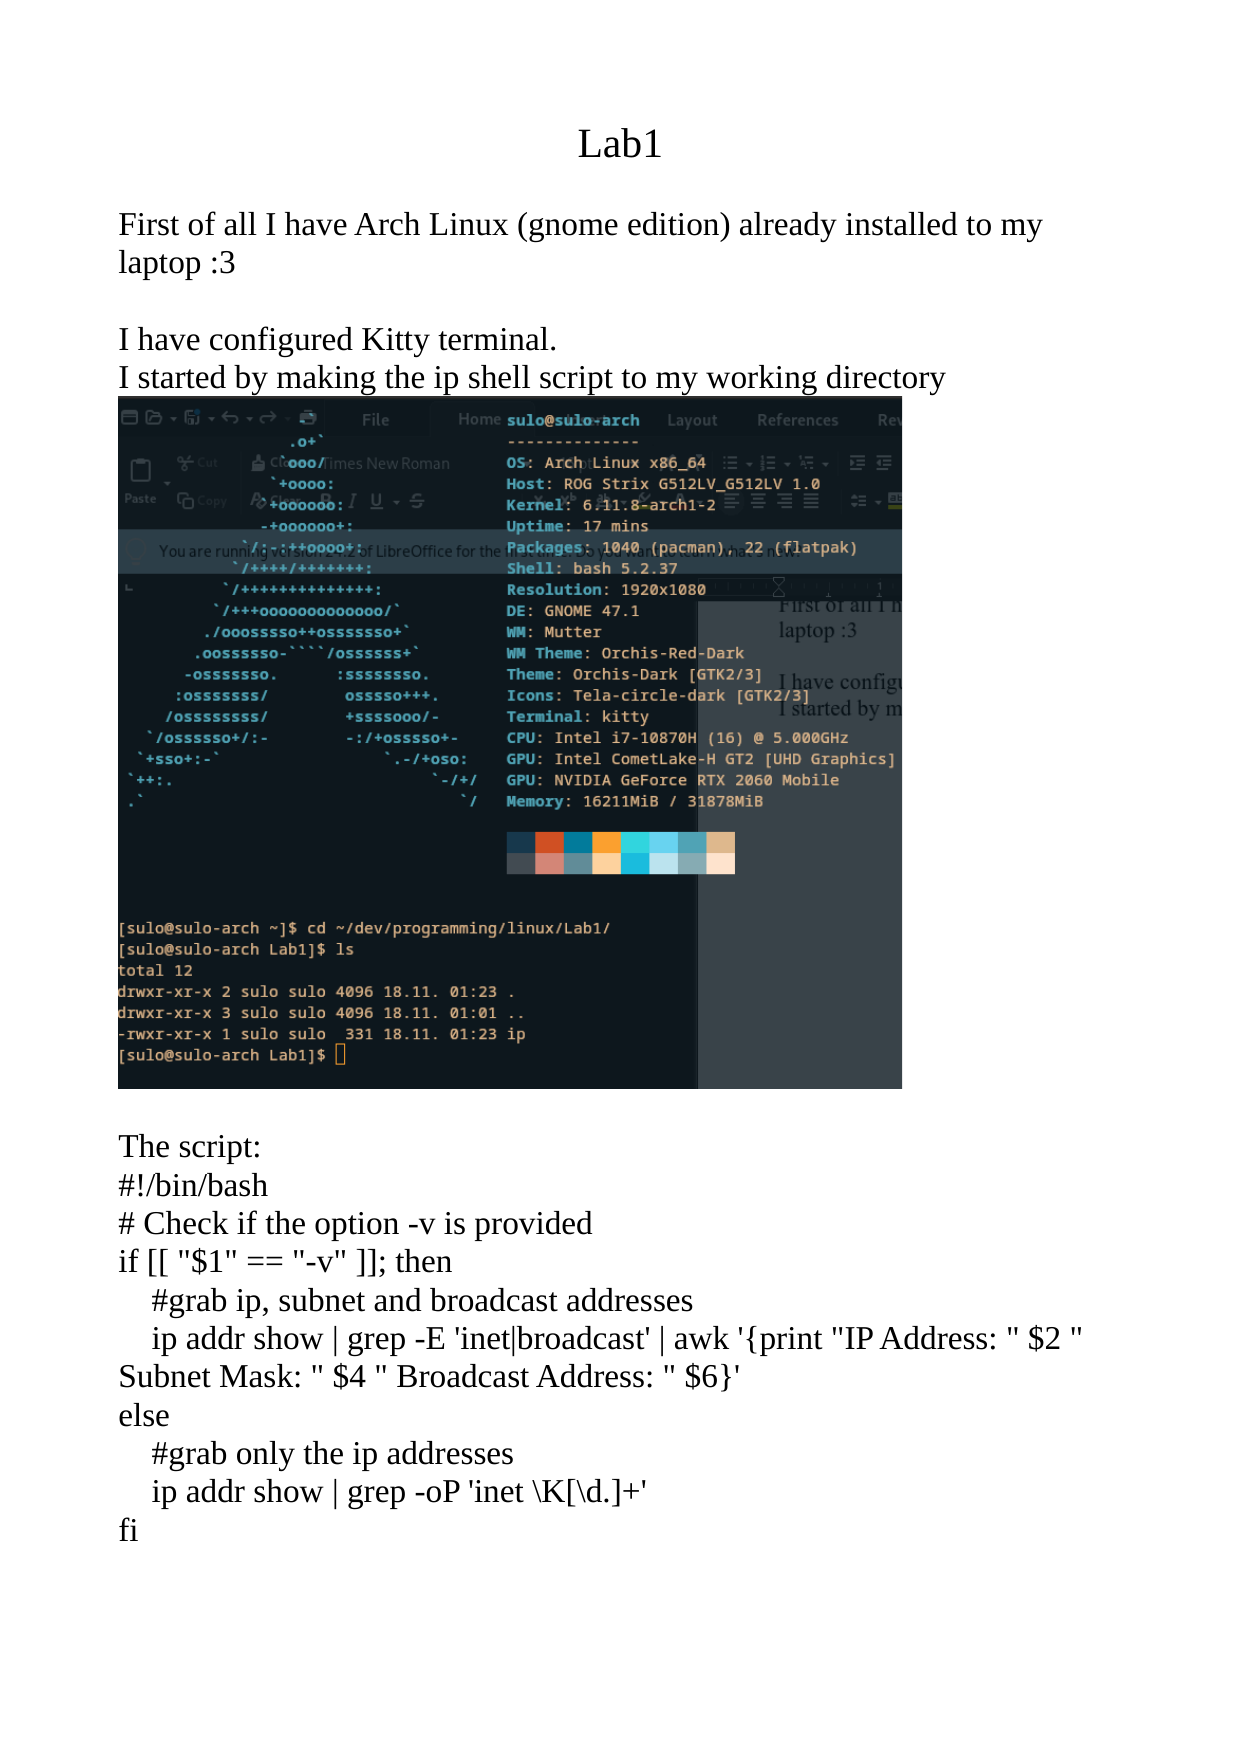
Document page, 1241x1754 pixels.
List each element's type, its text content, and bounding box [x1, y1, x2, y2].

picture [118, 396, 903, 1089]
text fi [118, 1510, 1122, 1548]
text #grab ip, subnet and broadcast addresses [118, 1280, 1122, 1318]
text First of all I have Arch Linux (gnome edition) already installed to my laptop :3 [118, 204, 1122, 281]
text ip addr show | grep -E 'inet|broadcast' | awk '{print "IP Address: " $2 " Subnet Mask: " $4 " Broadcast Address: " $6}' [118, 1318, 1122, 1395]
text I have configured Kitty terminal. [118, 319, 1122, 358]
text else [118, 1395, 1122, 1433]
text I started by making the ip shell script to my working directory [118, 358, 1122, 396]
text ip addr show | grep -oP 'inet \K[\d.]+' [118, 1472, 1122, 1510]
text #grab only the ip addresses [118, 1433, 1122, 1472]
text Lab1 [118, 118, 1122, 166]
text if [[ "$1" == "-v" ]]; then [118, 1242, 1122, 1280]
text The script: [118, 1127, 1122, 1165]
text # Check if the option -v is provided [118, 1203, 1122, 1242]
text #!/bin/bash [118, 1165, 1122, 1203]
